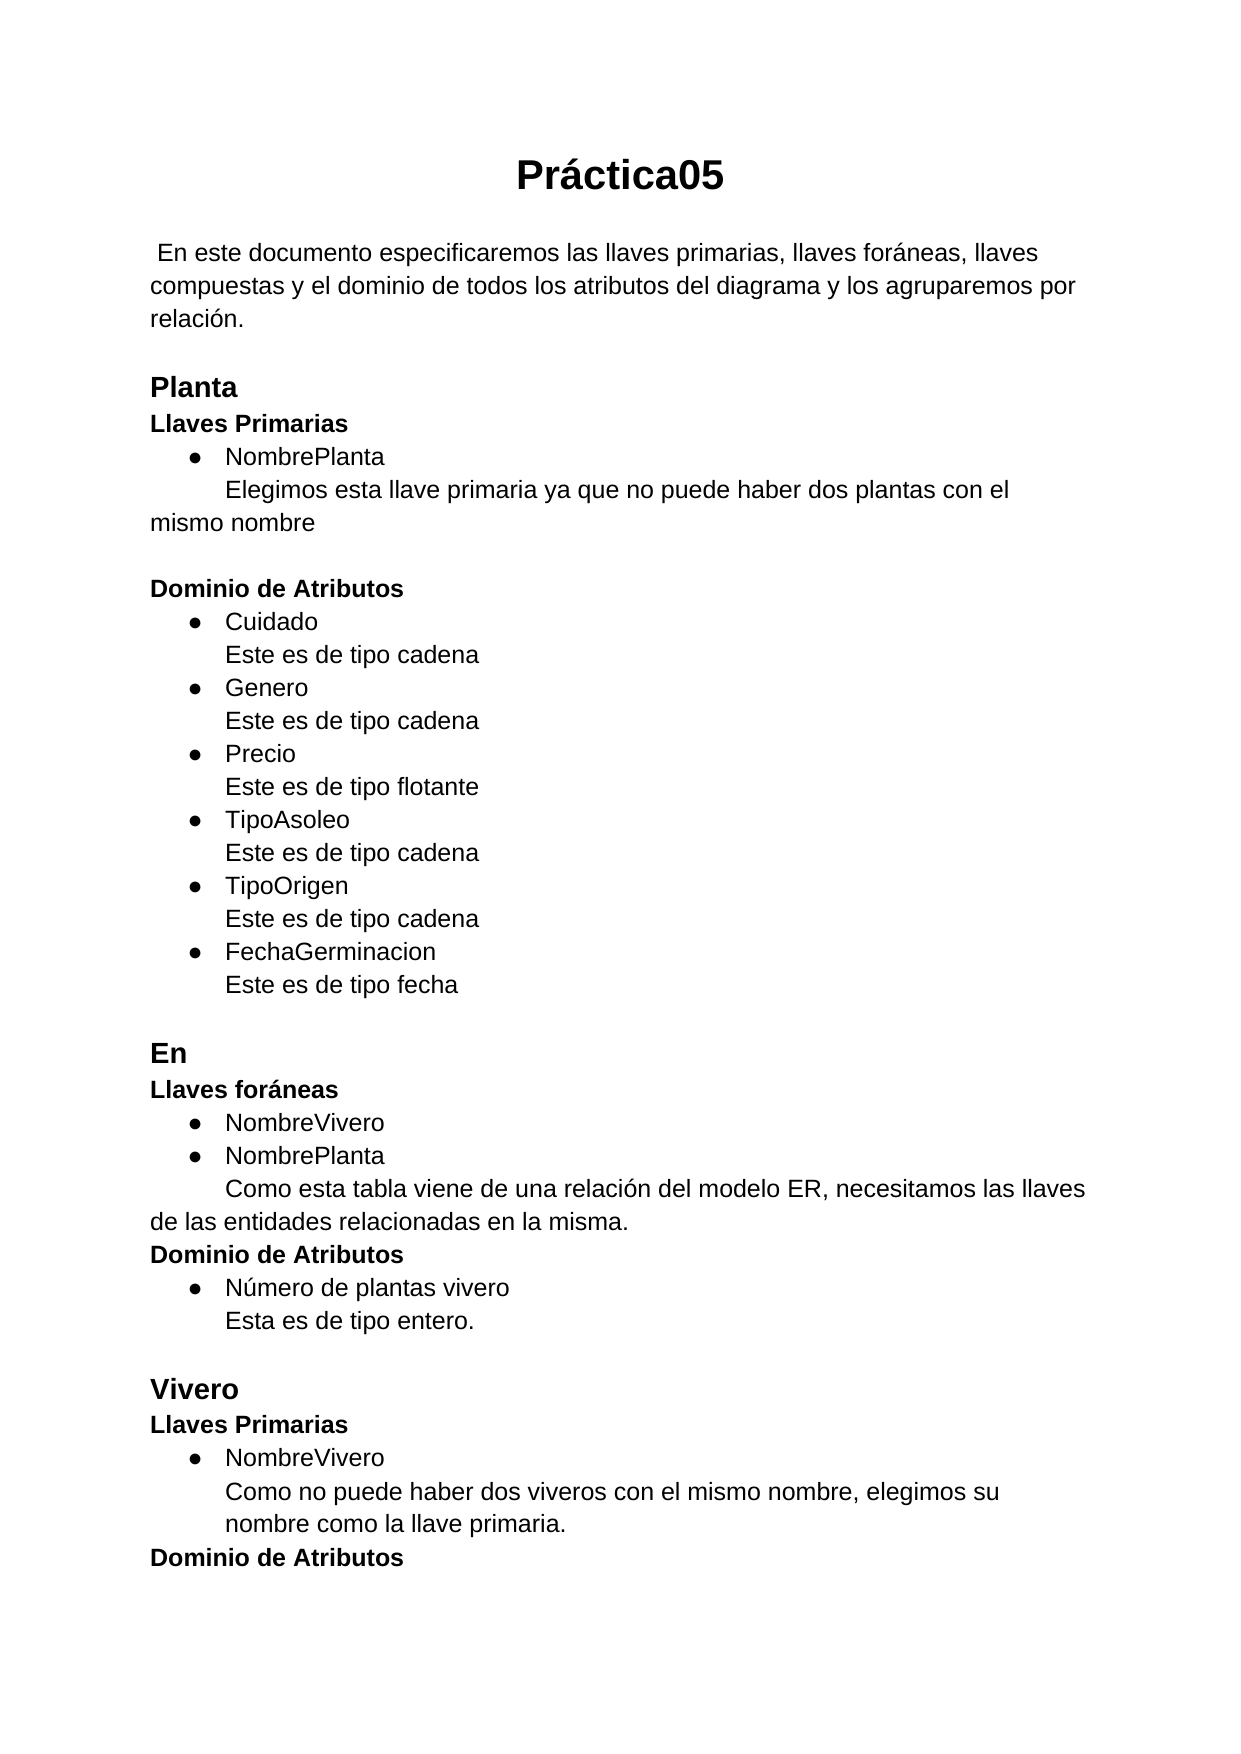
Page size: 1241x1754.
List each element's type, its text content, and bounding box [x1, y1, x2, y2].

text Llaves Primarias [150, 1410, 1090, 1439]
list NombrePlanta [187, 442, 1090, 471]
list TipoOrigen Este es de tipo cadena [187, 871, 1090, 933]
text Llaves foráneas [150, 1075, 1090, 1103]
text Vivero [150, 1372, 1090, 1405]
list TipoAsoleo Este es de tipo cadena [187, 805, 1090, 867]
list Genero Este es de tipo cadena [187, 673, 1090, 735]
list Número de plantas vivero Esta es de tipo entero. [187, 1273, 1090, 1334]
list NombreVivero [187, 1108, 1090, 1136]
list NombreVivero Como no puede haber dos viveros con el mismo nombre, elegimos su nombre como la llave primaria. [187, 1443, 1090, 1538]
text Como esta tabla viene de una relación del modelo ER, necesitamos las llaves de las entidades relacionadas en la misma. [150, 1174, 1090, 1236]
text Llaves Primarias [150, 409, 1090, 437]
text Dominio de Atributos [150, 1542, 1090, 1571]
text Práctica05 [150, 150, 1090, 198]
text En este documento especificaremos las llaves primarias, llaves foráneas, llaves compuestas y el dominio de todos los atributos del diagrama y los agruparemos por relación. [150, 238, 1090, 333]
text Planta [150, 370, 1090, 404]
list Precio Este es de tipo flotante [187, 739, 1090, 801]
list FechaGerminacion Este es de tipo fecha [187, 937, 1090, 999]
text Dominio de Atributos [150, 574, 1090, 603]
text Dominio de Atributos [150, 1240, 1090, 1268]
list Cuidado Este es de tipo cadena [187, 607, 1090, 669]
text En [150, 1036, 1090, 1070]
list NombrePlanta [187, 1141, 1090, 1169]
text Elegimos esta llave primaria ya que no puede haber dos plantas con el mismo nombre [150, 475, 1090, 537]
